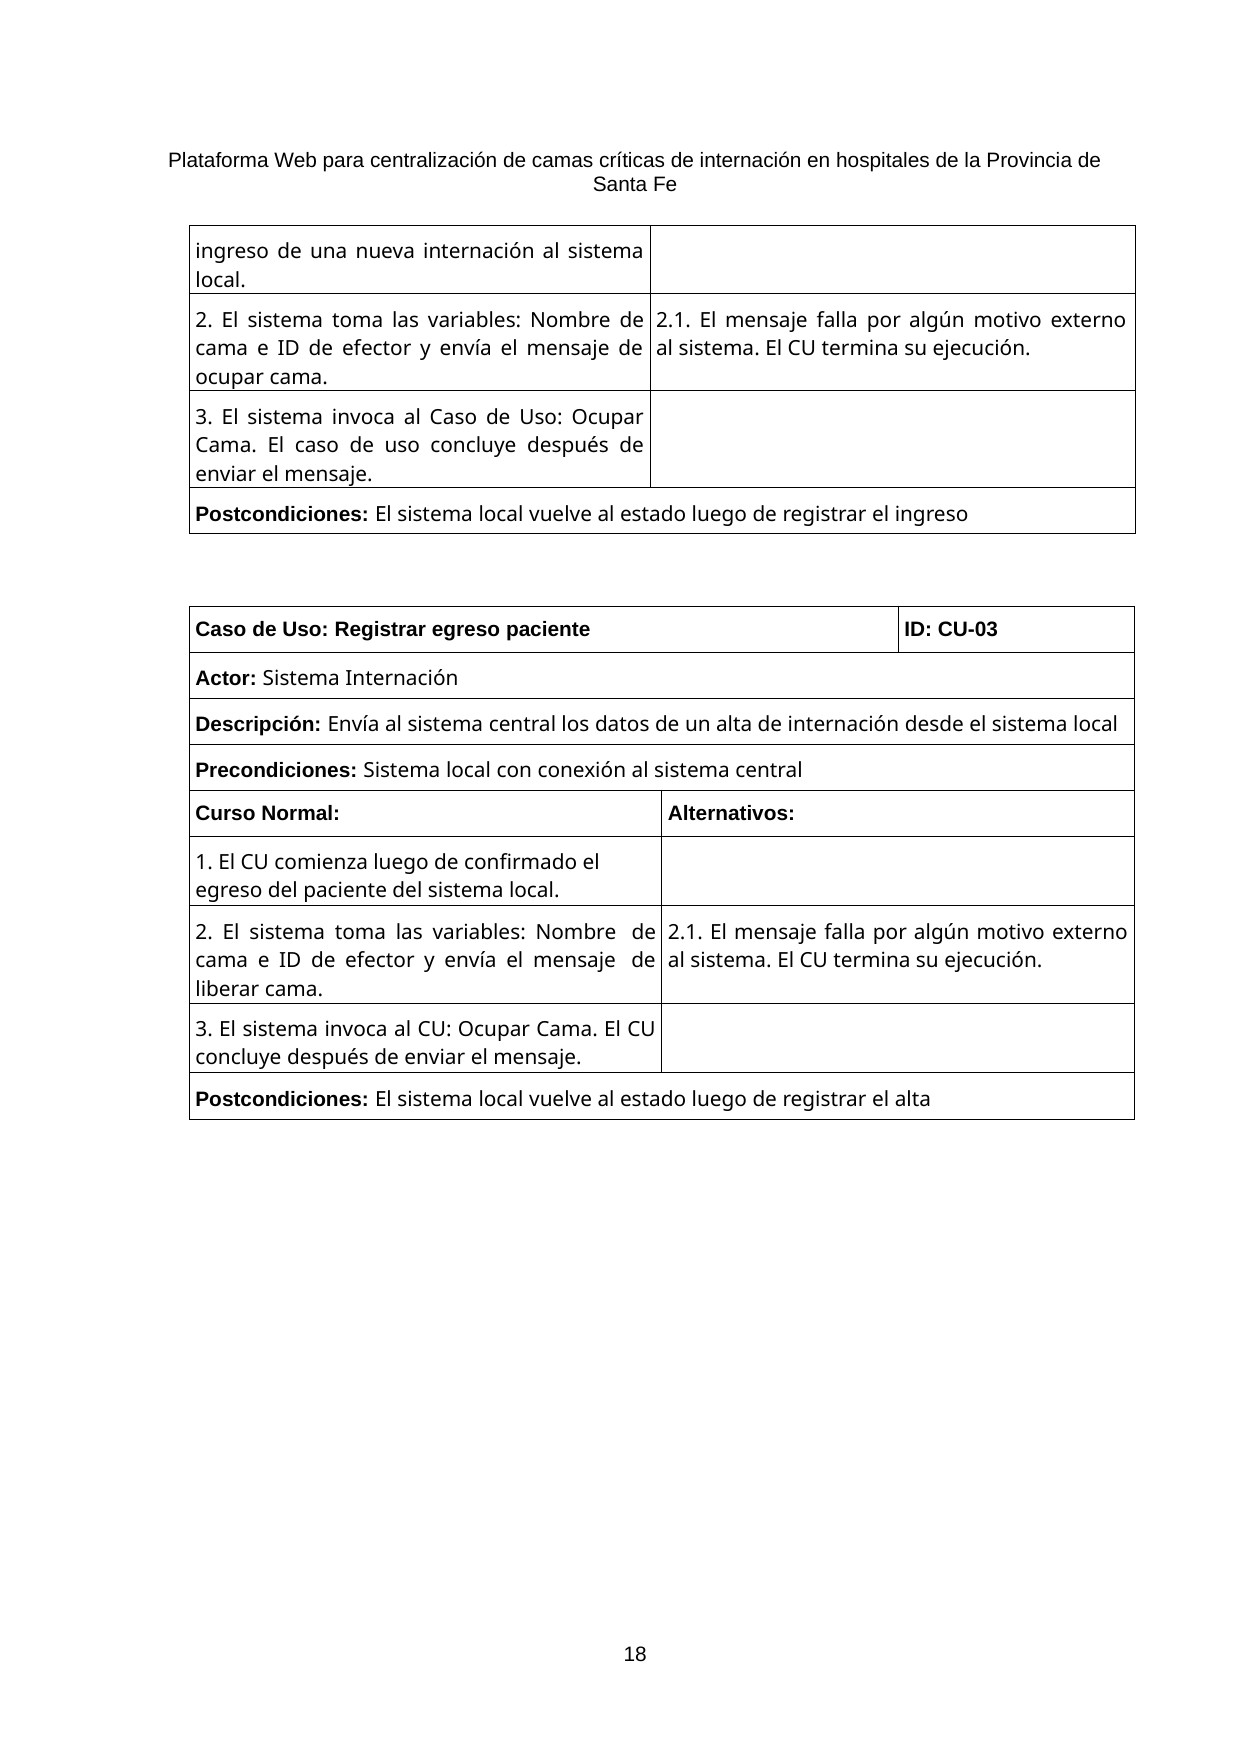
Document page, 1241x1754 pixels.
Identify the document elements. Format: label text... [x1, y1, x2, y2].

table_cell [662, 837, 1134, 905]
table_header ID: CU-03 [899, 607, 1134, 652]
table_cell Curso Normal: [190, 791, 661, 836]
table_cell 2.1. El mensaje falla por algún motivo externo al sistema. El CU termina su ejecución. [662, 906, 1134, 1002]
table_cell 3. El sistema invoca al Caso de Uso: Ocupar Cama. El caso de uso concluye después de enviar el mensaje. [190, 391, 650, 487]
table_cell ingreso de una nueva internación al sistema local. [190, 226, 650, 293]
table_cell Precondiciones: Sistema local con conexión al sistema central [190, 745, 1134, 789]
table_cell Descripción: Envía al sistema central los datos de un alta de internación desde el sistema local [190, 699, 1134, 743]
table_cell 2. El sistema toma las variables: Nombre de cama e ID de efector y envía el mensaje de ocupar cama. [190, 294, 650, 390]
table_cell [662, 1004, 1134, 1072]
table_cell 2. El sistema toma las variables: Nombre de cama e ID de efector y envía el mensaje de liberar cama. [190, 906, 661, 1002]
table_cell Alternativos: [662, 791, 1134, 836]
table_cell Postcondiciones: El sistema local vuelve al estado luego de registrar el alta [190, 1073, 1134, 1118]
table_cell 2.1. El mensaje falla por algún motivo externo al sistema. El CU termina su ejecución. [651, 294, 1135, 390]
table_cell [651, 226, 1135, 293]
table_cell 1. El CU comienza luego de confirmado el egreso del paciente del sistema local. [190, 837, 661, 905]
table_header Caso de Uso: Registrar egreso paciente [190, 607, 898, 652]
table_cell [651, 391, 1135, 487]
table_cell Postcondiciones: El sistema local vuelve al estado luego de registrar el ingreso [190, 488, 1135, 533]
table_cell 3. El sistema invoca al CU: Ocupar Cama. El CU concluye después de enviar el mensaje. [190, 1004, 661, 1072]
table_cell Actor: Sistema Internación [190, 653, 1134, 697]
